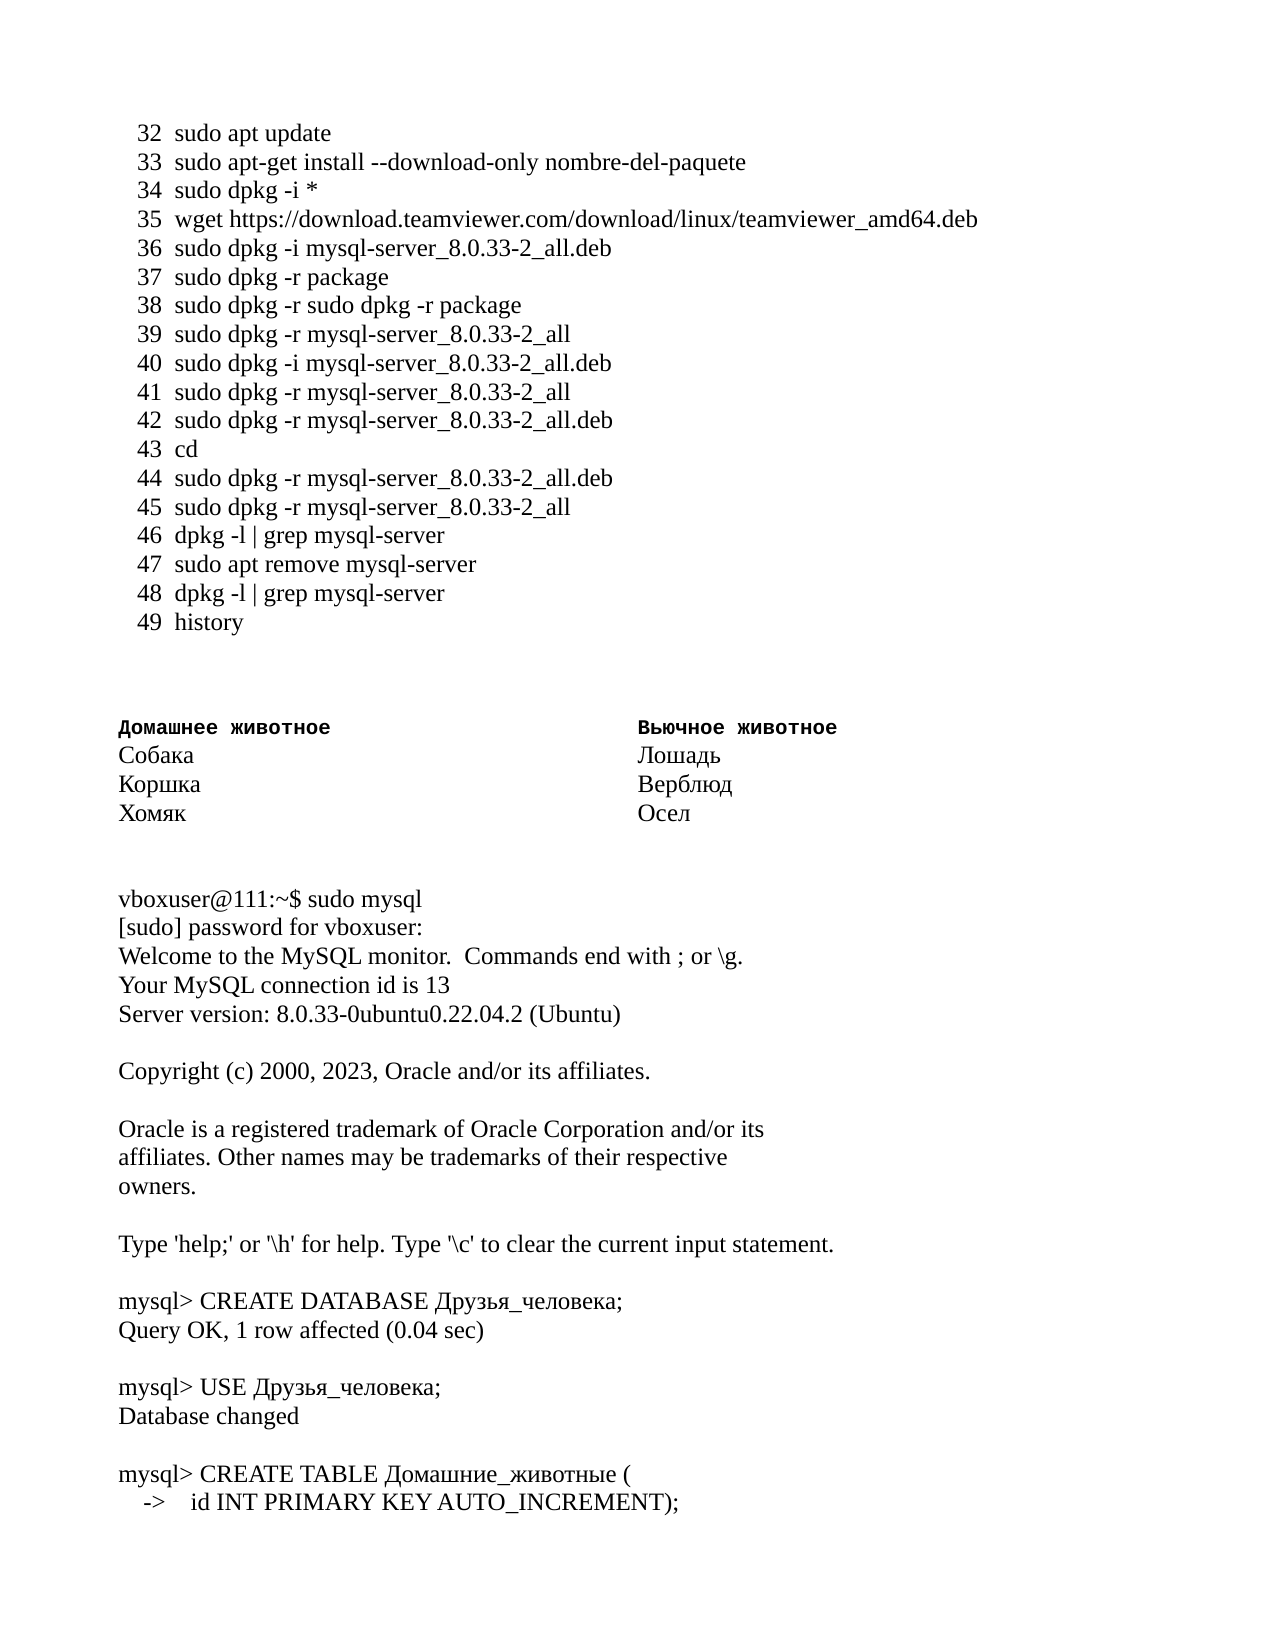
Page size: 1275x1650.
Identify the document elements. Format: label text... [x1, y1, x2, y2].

text 36 sudo dpkg -i mysql-server_8.0.33-2_all.deb [118, 233, 1157, 262]
text 47 sudo apt remove mysql-server [118, 549, 1157, 578]
text -> id INT PRIMARY KEY AUTO_INCREMENT); [118, 1487, 1157, 1516]
text Copyright (c) 2000, 2023, Oracle and/or its affiliates. [118, 1056, 1157, 1085]
text Database changed [118, 1401, 1157, 1430]
text Welcome to the MySQL monitor. Commands end with ; or \g. [118, 941, 1157, 970]
text 48 dpkg -l | grep mysql-server [118, 578, 1157, 607]
text affiliates. Other names may be trademarks of their respective [118, 1142, 1157, 1171]
text 33 sudo apt-get install --download-only nombre-del-paquete [118, 147, 1157, 176]
text 38 sudo dpkg -r sudo dpkg -r package [118, 291, 1157, 319]
text 41 sudo dpkg -r mysql-server_8.0.33-2_all [118, 377, 1157, 406]
text Your MySQL connection id is 13 [118, 970, 1157, 999]
text 42 sudo dpkg -r mysql-server_8.0.33-2_all.deb [118, 406, 1157, 434]
text mysql> CREATE DATABASE Друзья_человека; [118, 1286, 1157, 1315]
text 32 sudo apt update [118, 118, 1157, 147]
text [sudo] password for vboxuser: [118, 912, 1157, 941]
text 46 dpkg -l | grep mysql-server [118, 521, 1157, 549]
text 34 sudo dpkg -i * [118, 176, 1157, 204]
text 43 cd [118, 434, 1157, 463]
text mysql> CREATE TABLE Домашние_животные ( [118, 1459, 1157, 1487]
text 40 sudo dpkg -i mysql-server_8.0.33-2_all.deb [118, 348, 1157, 377]
table_header [638, 693, 1157, 717]
table_cell Лошадь Верблюд Осел [638, 740, 1157, 827]
text 37 sudo dpkg -r package [118, 262, 1157, 291]
text 44 sudo dpkg -r mysql-server_8.0.33-2_all.deb [118, 463, 1157, 492]
table_cell Домашнее животное [118, 717, 637, 740]
text mysql> USE Друзья_человека; [118, 1372, 1157, 1401]
text 35 wget https://download.teamviewer.com/download/linux/teamviewer_amd64.deb [118, 204, 1157, 233]
text 49 history [118, 607, 1157, 636]
text Query OK, 1 row affected (0.04 sec) [118, 1315, 1157, 1344]
table_header [118, 693, 637, 717]
text vboxuser@111:~$ sudo mysql [118, 884, 1157, 912]
text Server version: 8.0.33-0ubuntu0.22.04.2 (Ubuntu) [118, 999, 1157, 1027]
text owners. [118, 1171, 1157, 1200]
table_cell Собака Коршка Хомяк [118, 740, 637, 827]
text 39 sudo dpkg -r mysql-server_8.0.33-2_all [118, 319, 1157, 348]
table_cell Вьючное животное [638, 717, 1157, 740]
text 45 sudo dpkg -r mysql-server_8.0.33-2_all [118, 492, 1157, 521]
text Oracle is a registered trademark of Oracle Corporation and/or its [118, 1114, 1157, 1142]
text Type 'help;' or '\h' for help. Type '\c' to clear the current input statement. [118, 1229, 1157, 1257]
